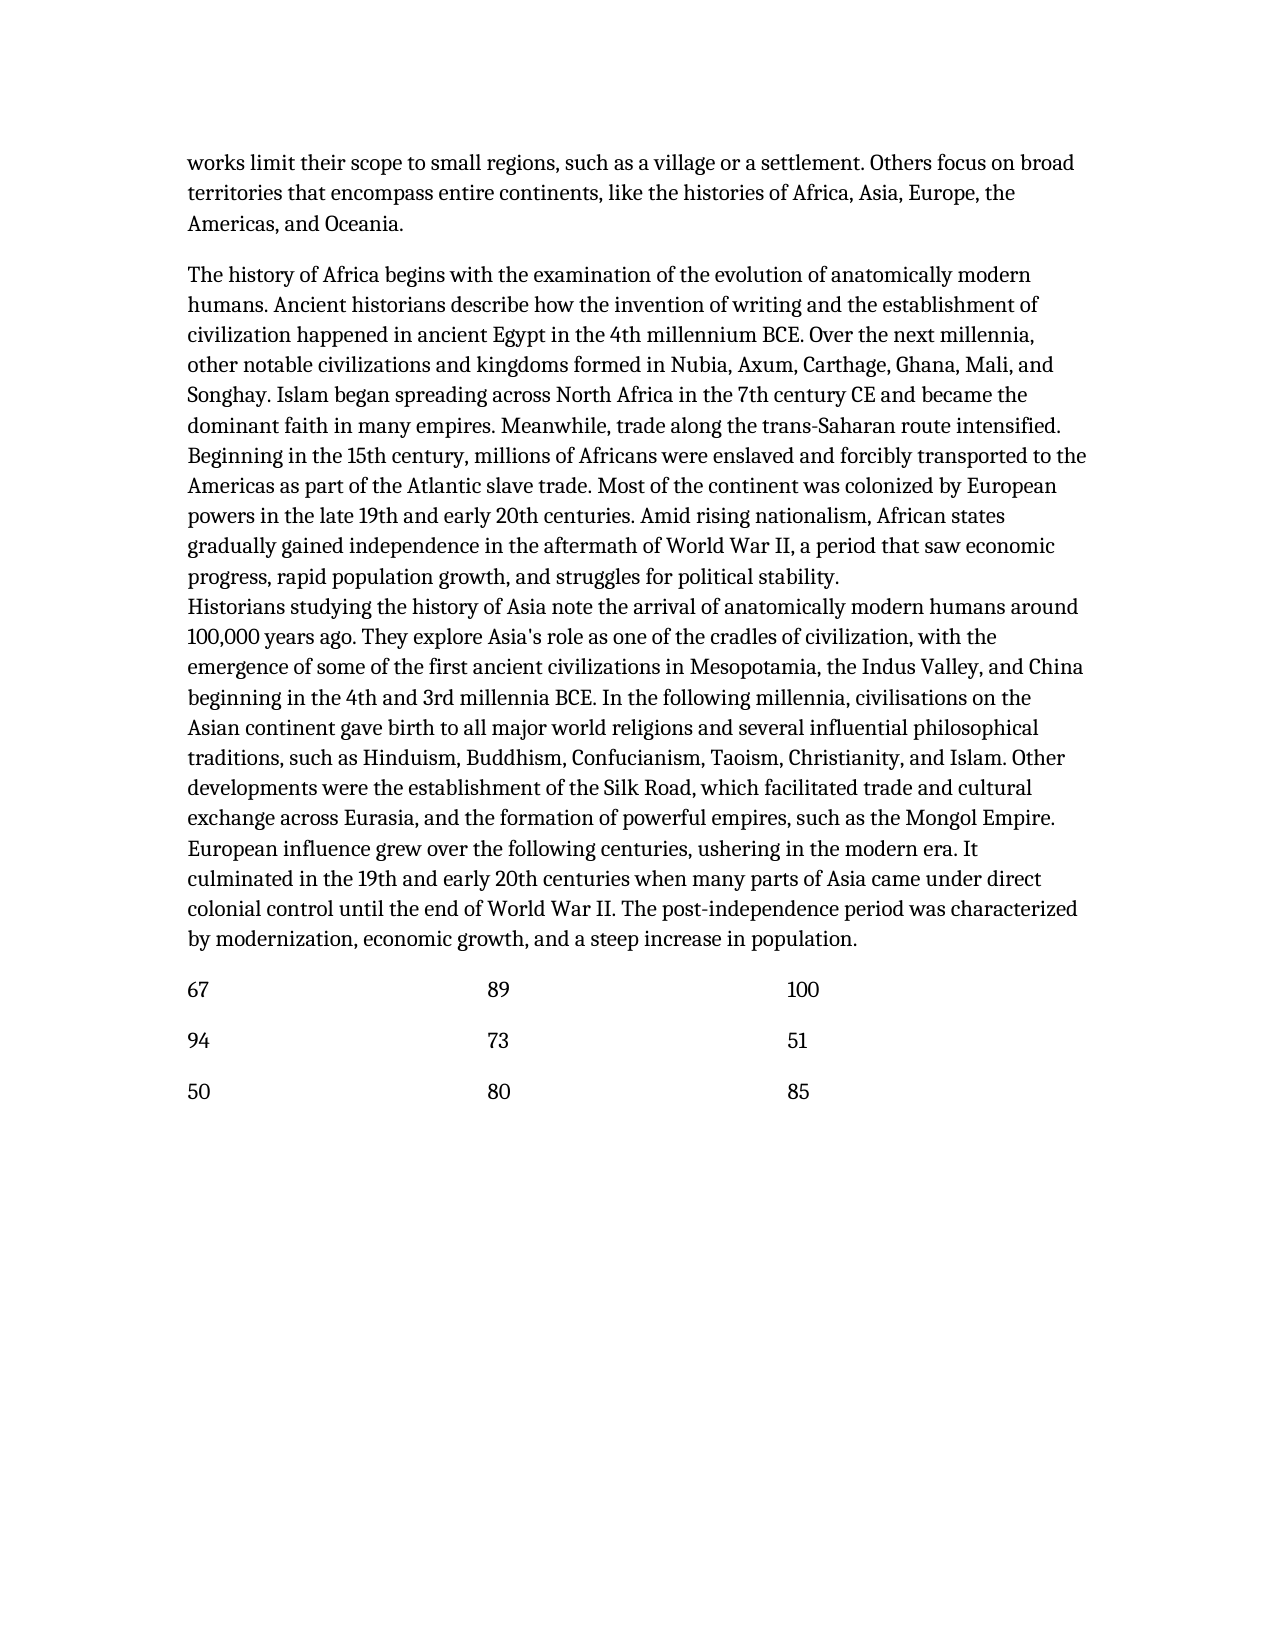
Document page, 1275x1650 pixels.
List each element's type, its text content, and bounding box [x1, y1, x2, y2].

table_cell 73 [476, 1028, 776, 1079]
table_cell 80 [476, 1079, 776, 1130]
table_cell 94 [176, 1028, 476, 1079]
table_header 100 [776, 977, 1076, 1028]
table_header 67 [176, 977, 476, 1028]
text works limit their scope to small regions, such as a village or a settlement. Others focus on broad territories that encompass entire continents, like the histories of Africa, Asia, Europe, the Americas, and Oceania. [187, 150, 1087, 237]
table_cell 85 [776, 1079, 1076, 1130]
table_cell 51 [776, 1028, 1076, 1079]
table_header 89 [476, 977, 776, 1028]
table_cell 50 [176, 1079, 476, 1130]
text The history of Africa begins with the examination of the evolution of anatomically modern humans. Ancient historians describe how the invention of writing and the establishment of civilization happened in ancient Egypt in the 4th millennium BCE. Over the next millennia, other notable civilizations and kingdoms formed in Nubia, Axum, Carthage, Ghana, Mali, and Songhay. Islam began spreading across North Africa in the 7th century CE and became the dominant faith in many empires. Meanwhile, trade along the trans-Saharan route intensified. Beginning in the 15th century, millions of Africans were enslaved and forcibly transported to the Americas as part of the Atlantic slave trade. Most of the continent was colonized by European powers in the late 19th and early 20th centuries. Amid rising nationalism, African states gradually gained independence in the aftermath of World War II, a period that saw economic progress, rapid population growth, and struggles for political stability. Historians studying the history of Asia note the arrival of anatomically modern humans around 100,000 years ago. They explore Asia's role as one of the cradles of civilization, with the emergence of some of the first ancient civilizations in Mesopotamia, the Indus Valley, and China beginning in the 4th and 3rd millennia BCE. In the following millennia, civilisations on the Asian continent gave birth to all major world religions and several influential philosophical traditions, such as Hinduism, Buddhism, Confucianism, Taoism, Christianity, and Islam. Other developments were the establishment of the Silk Road, which facilitated trade and cultural exchange across Eurasia, and the formation of powerful empires, such as the Mongol Empire. European influence grew over the following centuries, ushering in the modern era. It culminated in the 19th and early 20th centuries when many parts of Asia came under direct colonial control until the end of World War II. The post-independence period was characterized by modernization, economic growth, and a steep increase in population. [187, 261, 1087, 952]
